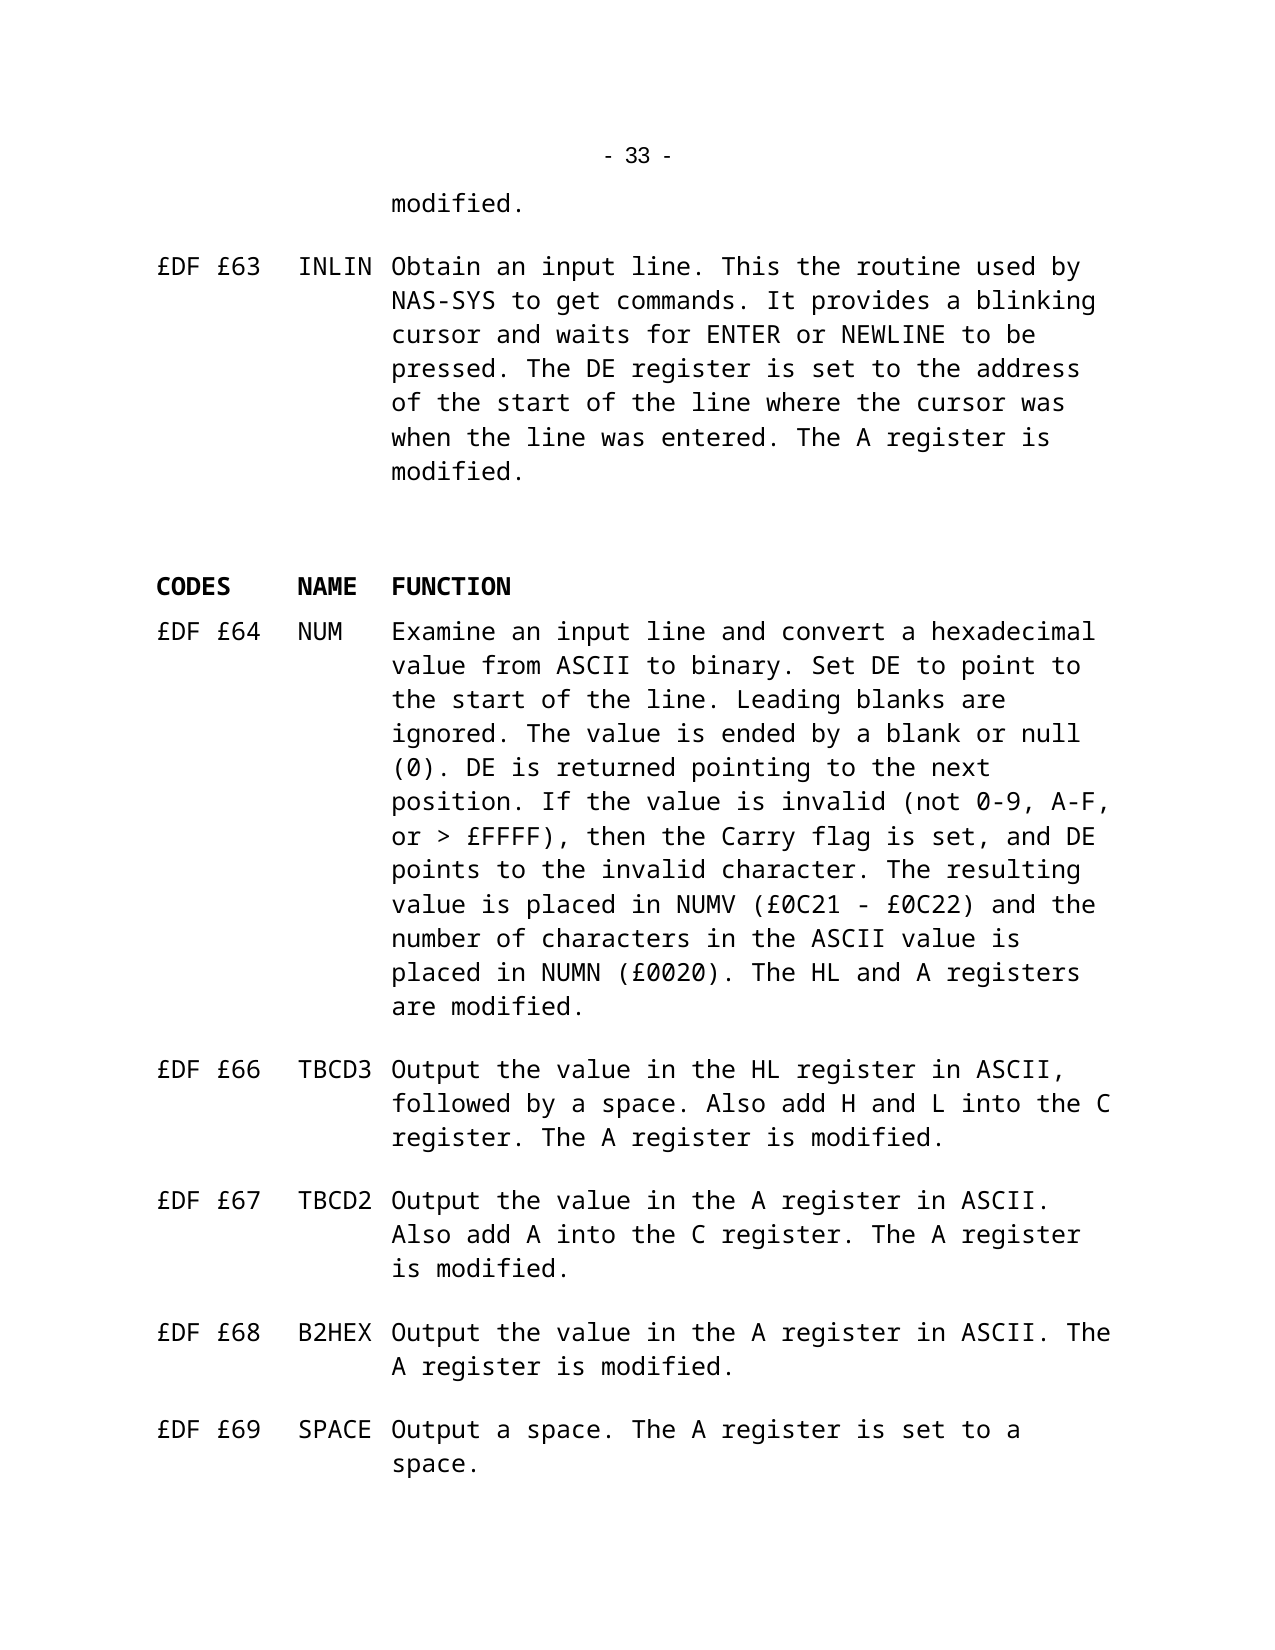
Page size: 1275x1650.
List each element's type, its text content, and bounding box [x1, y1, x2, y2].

table_cell £DF £64 [150, 608, 292, 1046]
table_cell NUM [292, 608, 385, 1046]
table_cell B2HEX [292, 1309, 385, 1406]
table_cell [292, 180, 385, 243]
table_cell £DF £67 [150, 1177, 292, 1309]
table_cell Examine an input line and convert a hexadecimal value from ASCII to binary. Set DE to point to the start of the line. Leading blanks are ignored. The value is ended by a blank or null (0). DE is returned pointing to the next position. If the value is invalid (not 0-9, A-F, or > £FFFF), then the Carry flag is set, and DE points to the invalid character. The resulting value is placed in NUMV (£0C21 - £0C22) and the number of characters in the ASCII value is placed in NUMN (£0020). The HL and A registers are modified. [385, 608, 1124, 1046]
table_cell NAME [292, 563, 385, 608]
table_cell Obtain an input line. This the routine used by NAS-SYS to get commands. It provides a blinking cursor and waits for ENTER or NEWLINE to be pressed. The DE register is set to the address of the start of the line where the cursor was when the line was entered. The A register is modified. [385, 243, 1124, 562]
table_cell [150, 180, 292, 243]
table_cell £DF £66 [150, 1046, 292, 1177]
table_cell CODES [150, 563, 292, 608]
table_cell £DF £68 [150, 1309, 292, 1406]
table_cell Output the value in the A register in ASCII. The A register is modified. [385, 1309, 1124, 1406]
table_cell Output the value in the HL register in ASCII, followed by a space. Also add H and L into the C register. The A register is modified. [385, 1046, 1124, 1177]
table_cell TBCD3 [292, 1046, 385, 1177]
table_cell modified. [385, 180, 1124, 243]
table_cell TBCD2 [292, 1177, 385, 1309]
table_cell SPACE [292, 1406, 385, 1503]
table_cell FUNCTION [385, 563, 1124, 608]
table_cell INLIN [292, 243, 385, 562]
table_cell Output the value in the A register in ASCII. Also add A into the C register. The A register is modified. [385, 1177, 1124, 1309]
table_cell Output a space. The A register is set to a space. [385, 1406, 1124, 1503]
table_cell £DF £63 [150, 243, 292, 562]
table_cell £DF £69 [150, 1406, 292, 1503]
